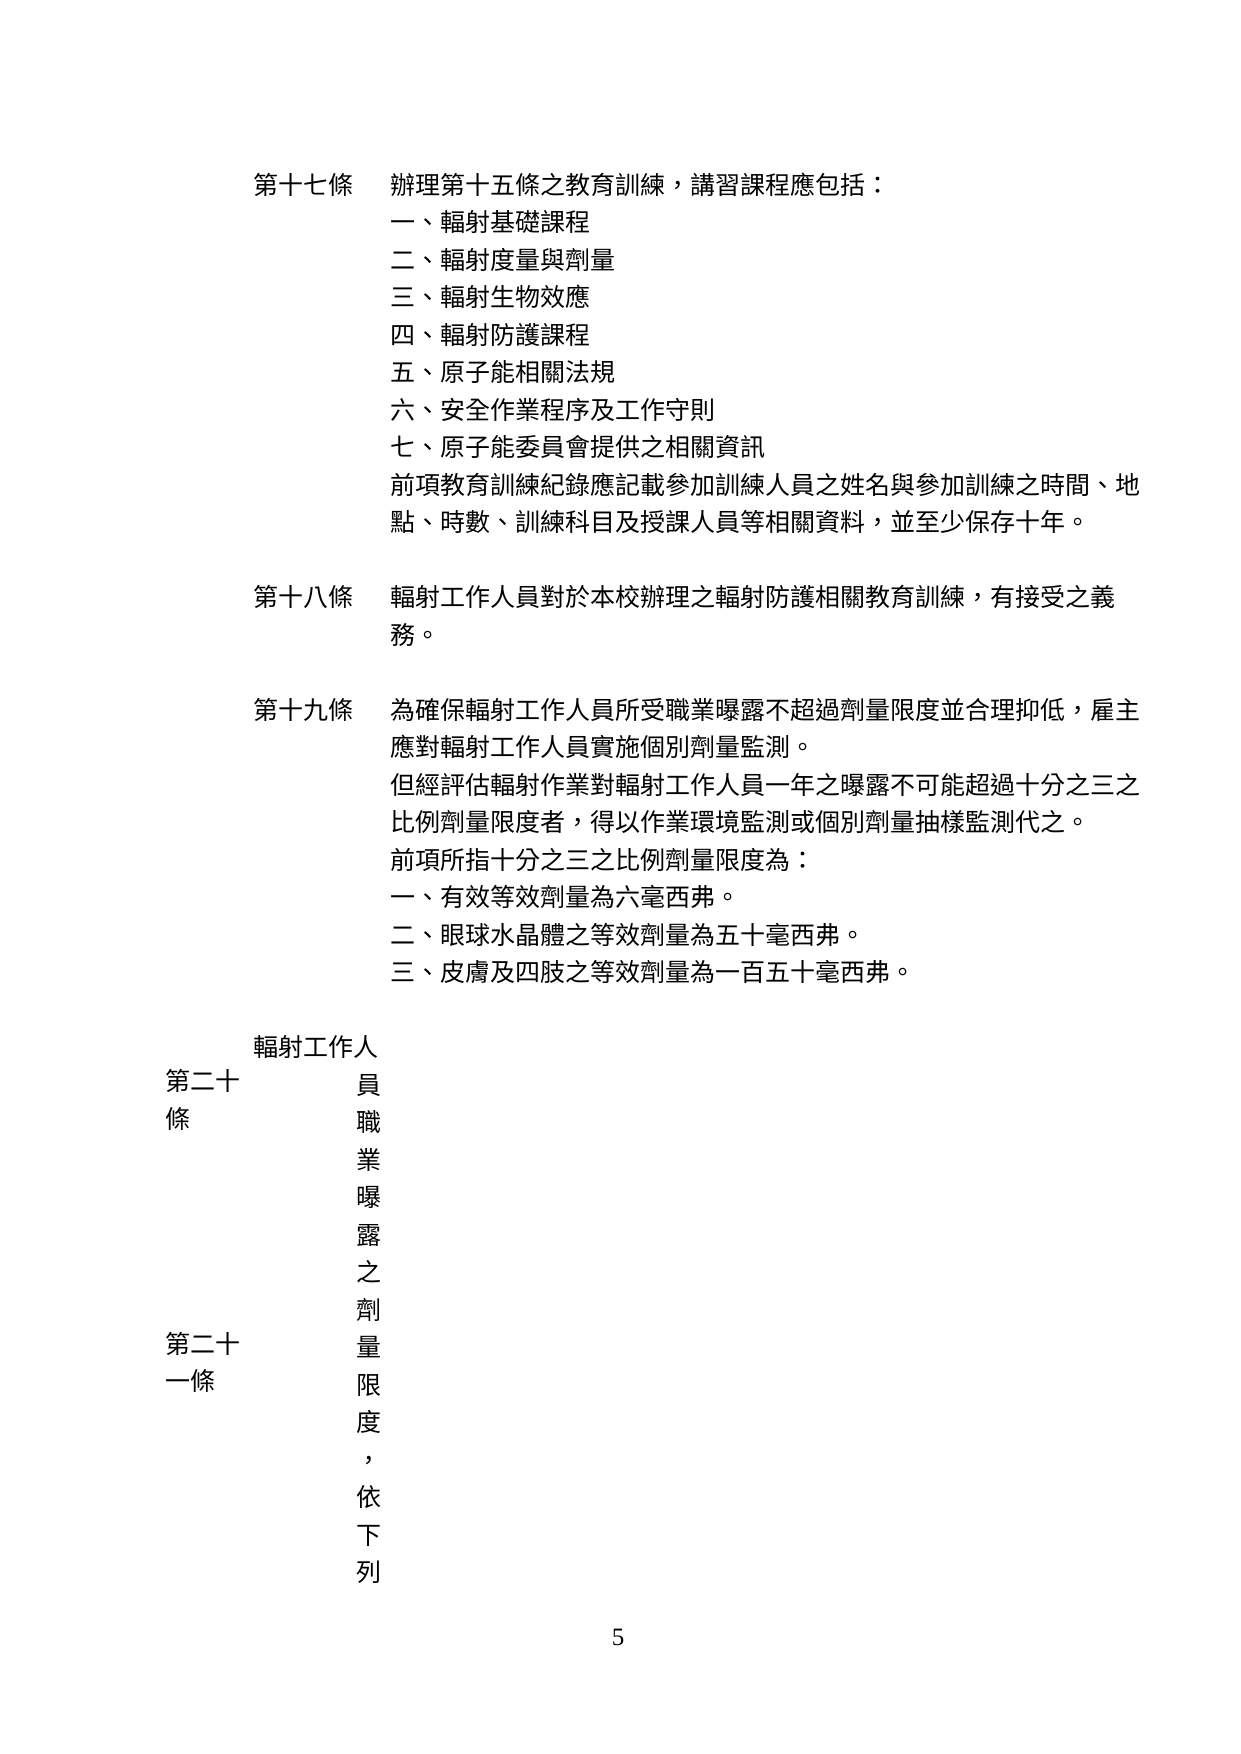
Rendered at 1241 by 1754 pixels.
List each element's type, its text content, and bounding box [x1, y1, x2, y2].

table_cell 第十九條 [250, 690, 388, 1027]
table_cell 辦理第十五條之教育訓練，講習課程應包括： 一、輻射基礎課程 二、輻射度量與劑量 三、輻射生物效應 四、輻射防護課程 五、原子能相關法規 六、安全作業程序及工作守則 七、原子能委員會提供之相關資訊 前項教育訓練紀錄應記載參加訓練人員之姓名與參加訓練之時間、地點、時數、訓練科目及授課人員等相關資料，並至少保存十年。 [388, 165, 1150, 577]
table_cell 第二十條 第二十一條 [163, 1027, 250, 1589]
table_cell 輻射工作人員職業曝露之劑量限度，依下列 [250, 1027, 388, 1589]
table_cell [163, 165, 250, 577]
table_cell [388, 1027, 1150, 1589]
table_cell 第十八條 [250, 577, 388, 689]
table_cell 輻射工作人員對於本校辦理之輻射防護相關教育訓練，有接受之義務。 [388, 577, 1150, 689]
table_cell [1150, 577, 1175, 689]
table_cell 為確保輻射工作人員所受職業曝露不超過劑量限度並合理抑低，雇主應對輻射工作人員實施個別劑量監測。 但經評估輻射作業對輻射工作人員一年之曝露不可能超過十分之三之比例劑量限度者，得以作業環境監測或個別劑量抽樣監測代之。 前項所指十分之三之比例劑量限度為： 一、有效等效劑量為六毫西弗。 二、眼球水晶體之等效劑量為五十毫西弗。 三、皮膚及四肢之等效劑量為一百五十毫西弗。 [388, 690, 1150, 1027]
table_cell [163, 690, 250, 1027]
table_cell [1150, 1027, 1175, 1589]
table_cell [163, 577, 250, 689]
table_cell 第十七條 [250, 165, 388, 577]
table_cell [1150, 165, 1175, 577]
table_cell [1150, 690, 1175, 1027]
